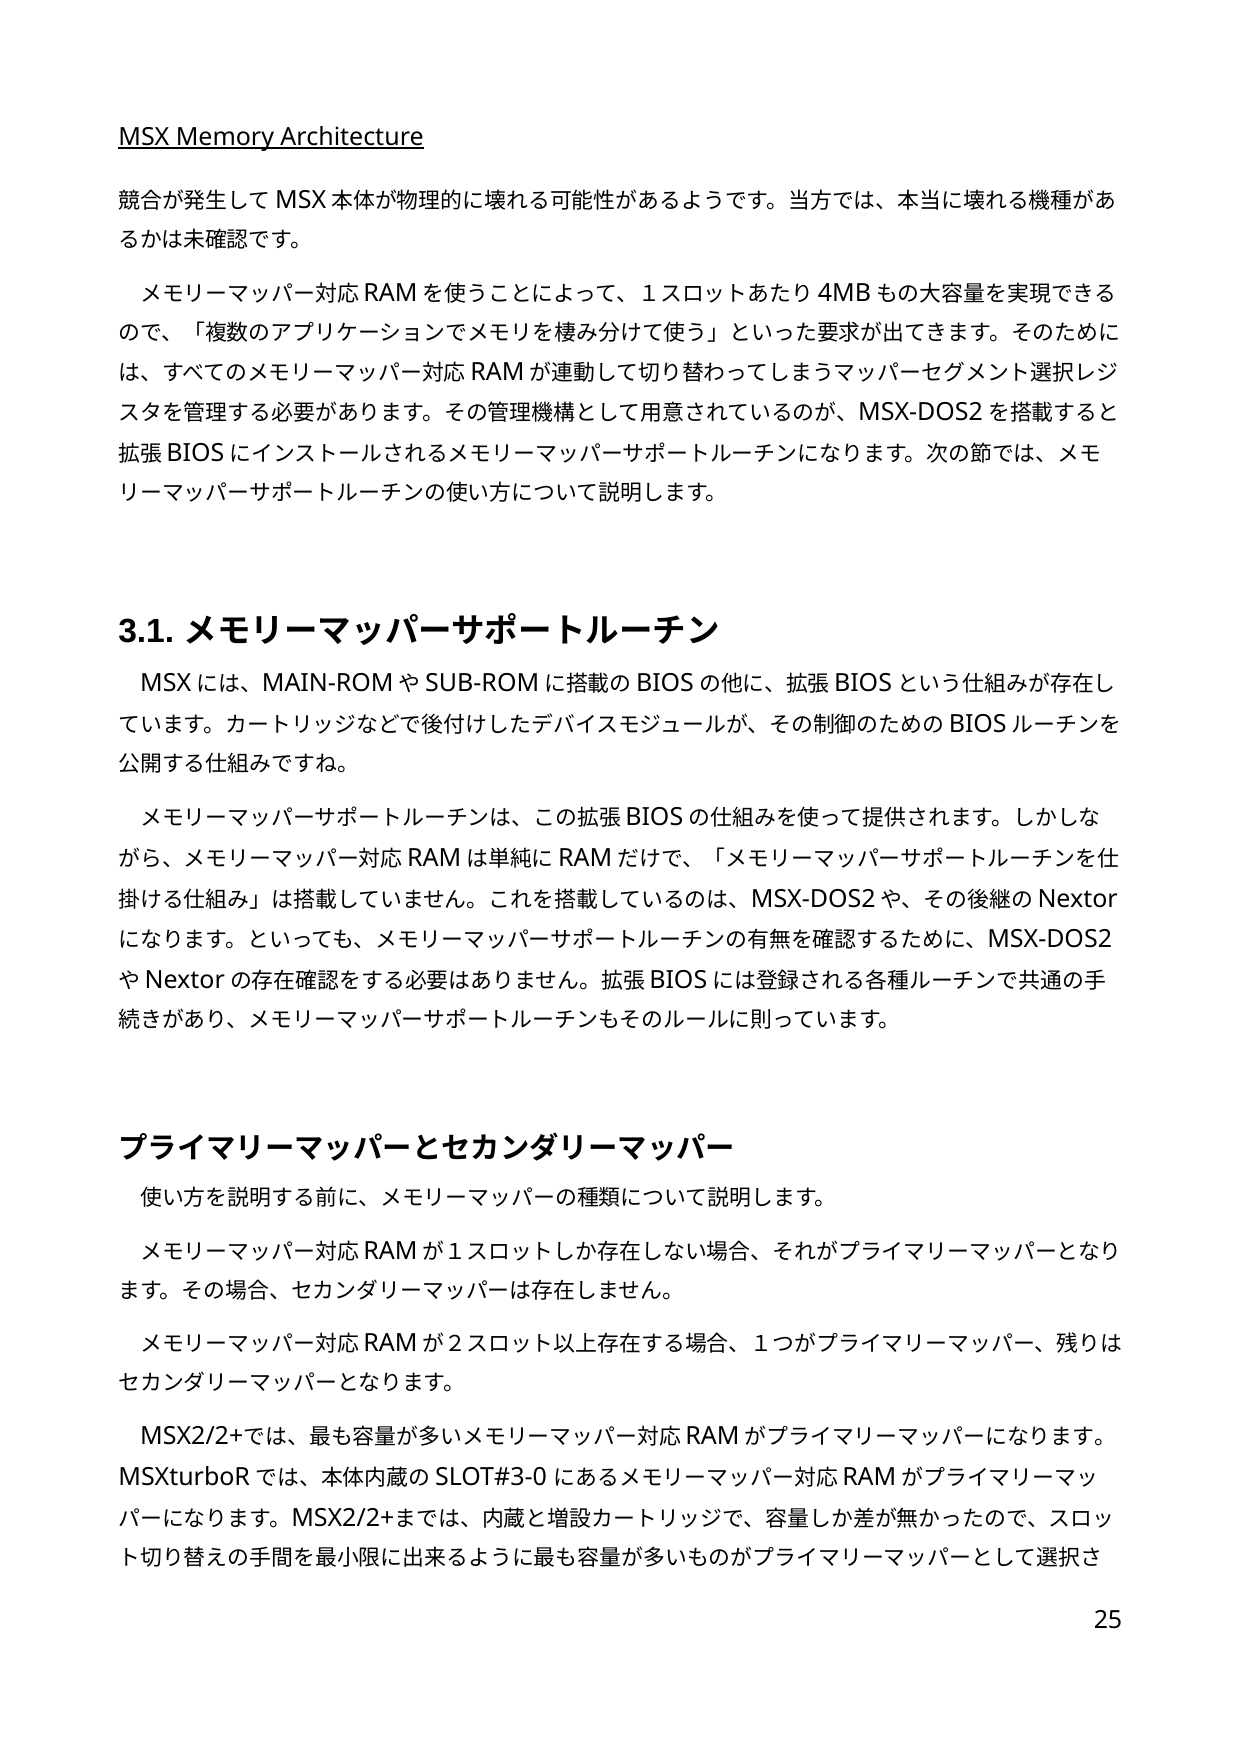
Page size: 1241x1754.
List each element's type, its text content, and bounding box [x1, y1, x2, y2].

text メモリーマッパー対応RAMが１スロットしか存在しない場合、それがプライマリーマッパーとなります。その場合、セカンダリーマッパーは存在しません。 [118, 1232, 1122, 1304]
text メモリーマッパー対応RAMを使うことによって、１スロットあたり4MBもの大容量を実現できるので、「複数のアプリケーションでメモリを棲み分けて使う」といった要求が出てきます。そのためには、すべてのメモリーマッパー対応RAMが連動して切り替わってしまうマッパーセグメント選択レジスタを管理する必要があります。その管理機構として用意されているのが、MSX-DOS2を搭載すると拡張BIOSにインストールされるメモリーマッパーサポートルーチンになります。次の節では、メモリーマッパーサポートルーチンの使い方について説明します。 [118, 274, 1122, 507]
text MSXには、MAIN-ROMやSUB-ROMに搭載のBIOSの他に、拡張BIOSという仕組みが存在しています。カートリッジなどで後付けしたデバイスモジュールが、その制御のためのBIOSルーチンを公開する仕組みですね。 [118, 665, 1122, 778]
text メモリーマッパー対応RAMが２スロット以上存在する場合、１つがプライマリーマッパー、残りはセカンダリーマッパーとなります。 [118, 1325, 1122, 1397]
subtitle 3.1. メモリーマッパーサポートルーチン [118, 604, 1122, 652]
text MSX2/2+では、最も容量が多いメモリーマッパー対応RAMがプライマリーマッパーになります。MSXturboRでは、本体内蔵の SLOT#3-0 にあるメモリーマッパー対応RAMがプライマリーマッパーになります。MSX2/2+までは、内蔵と増設カートリッジで、容量しか差が無かったので、スロット切り替えの手間を最小限に出来るように最も容量が多いものがプライマリーマッパーとして選択さ [118, 1418, 1122, 1572]
text 競合が発生してMSX本体が物理的に壊れる可能性があるようです。当方では、本当に壊れる機種があるかは未確認です。 [118, 182, 1122, 254]
subtitle プライマリーマッパーとセカンダリーマッパー [118, 1125, 1122, 1167]
text 使い方を説明する前に、メモリーマッパーの種類について説明します。 [118, 1180, 1122, 1211]
text メモリーマッパーサポートルーチンは、この拡張BIOSの仕組みを使って提供されます。しかしながら、メモリーマッパー対応RAMは単純にRAMだけで、「メモリーマッパーサポートルーチンを仕掛ける仕組み」は搭載していません。これを搭載しているのは、MSX-DOS2や、その後継のNextorになります。といっても、メモリーマッパーサポートルーチンの有無を確認するために、MSX-DOS2やNextorの存在確認をする必要はありません。拡張BIOSには登録される各種ルーチンで共通の手続きがあり、メモリーマッパーサポートルーチンもそのルールに則っています。 [118, 799, 1122, 1034]
